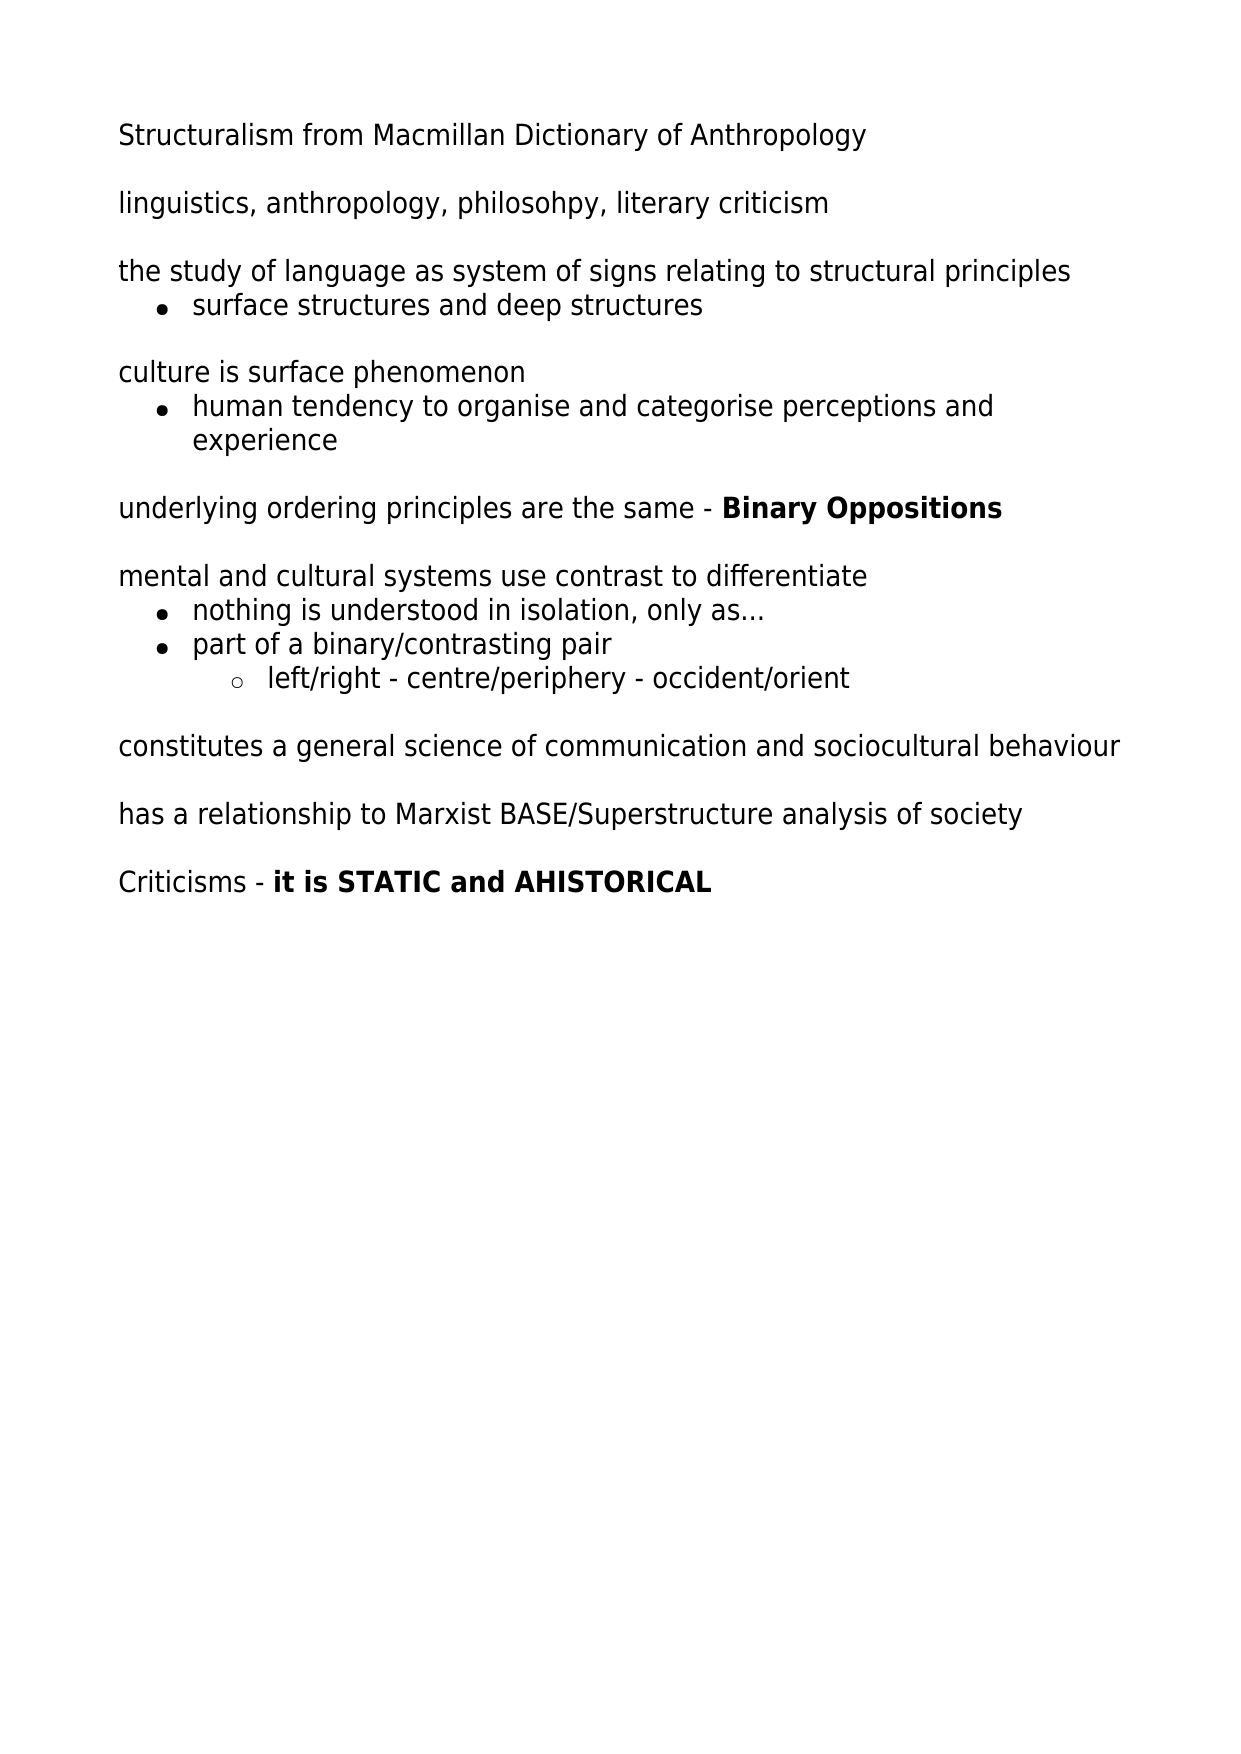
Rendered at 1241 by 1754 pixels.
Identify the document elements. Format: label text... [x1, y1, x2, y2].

text Structuralism from Macmillan Dictionary of Anthropology [118, 118, 1122, 152]
text culture is surface phenomenon [118, 356, 1122, 390]
list human tendency to organise and categorise perceptions and experience [154, 390, 1122, 458]
text linguistics, anthropology, philosohpy, literary criticism [118, 186, 1122, 220]
list surface structures and deep structures [154, 288, 1122, 322]
list nothing is understood in isolation, only as... [154, 593, 1122, 627]
list part of a binary/contrasting pair [154, 627, 1122, 661]
text mental and cultural systems use contrast to differentiate [118, 559, 1122, 593]
text constitutes a general science of communication and sociocultural behaviour [118, 729, 1122, 763]
text underlying ordering principles are the same - Binary Oppositions [118, 492, 1122, 526]
text has a relationship to Marxist BASE/Superstructure analysis of society [118, 797, 1122, 831]
text the study of language as system of signs relating to structural principles [118, 254, 1122, 288]
text Criticisms - it is STATIC and AHISTORICAL [118, 865, 1122, 899]
list left/right - centre/periphery - occident/orient [229, 661, 1122, 695]
